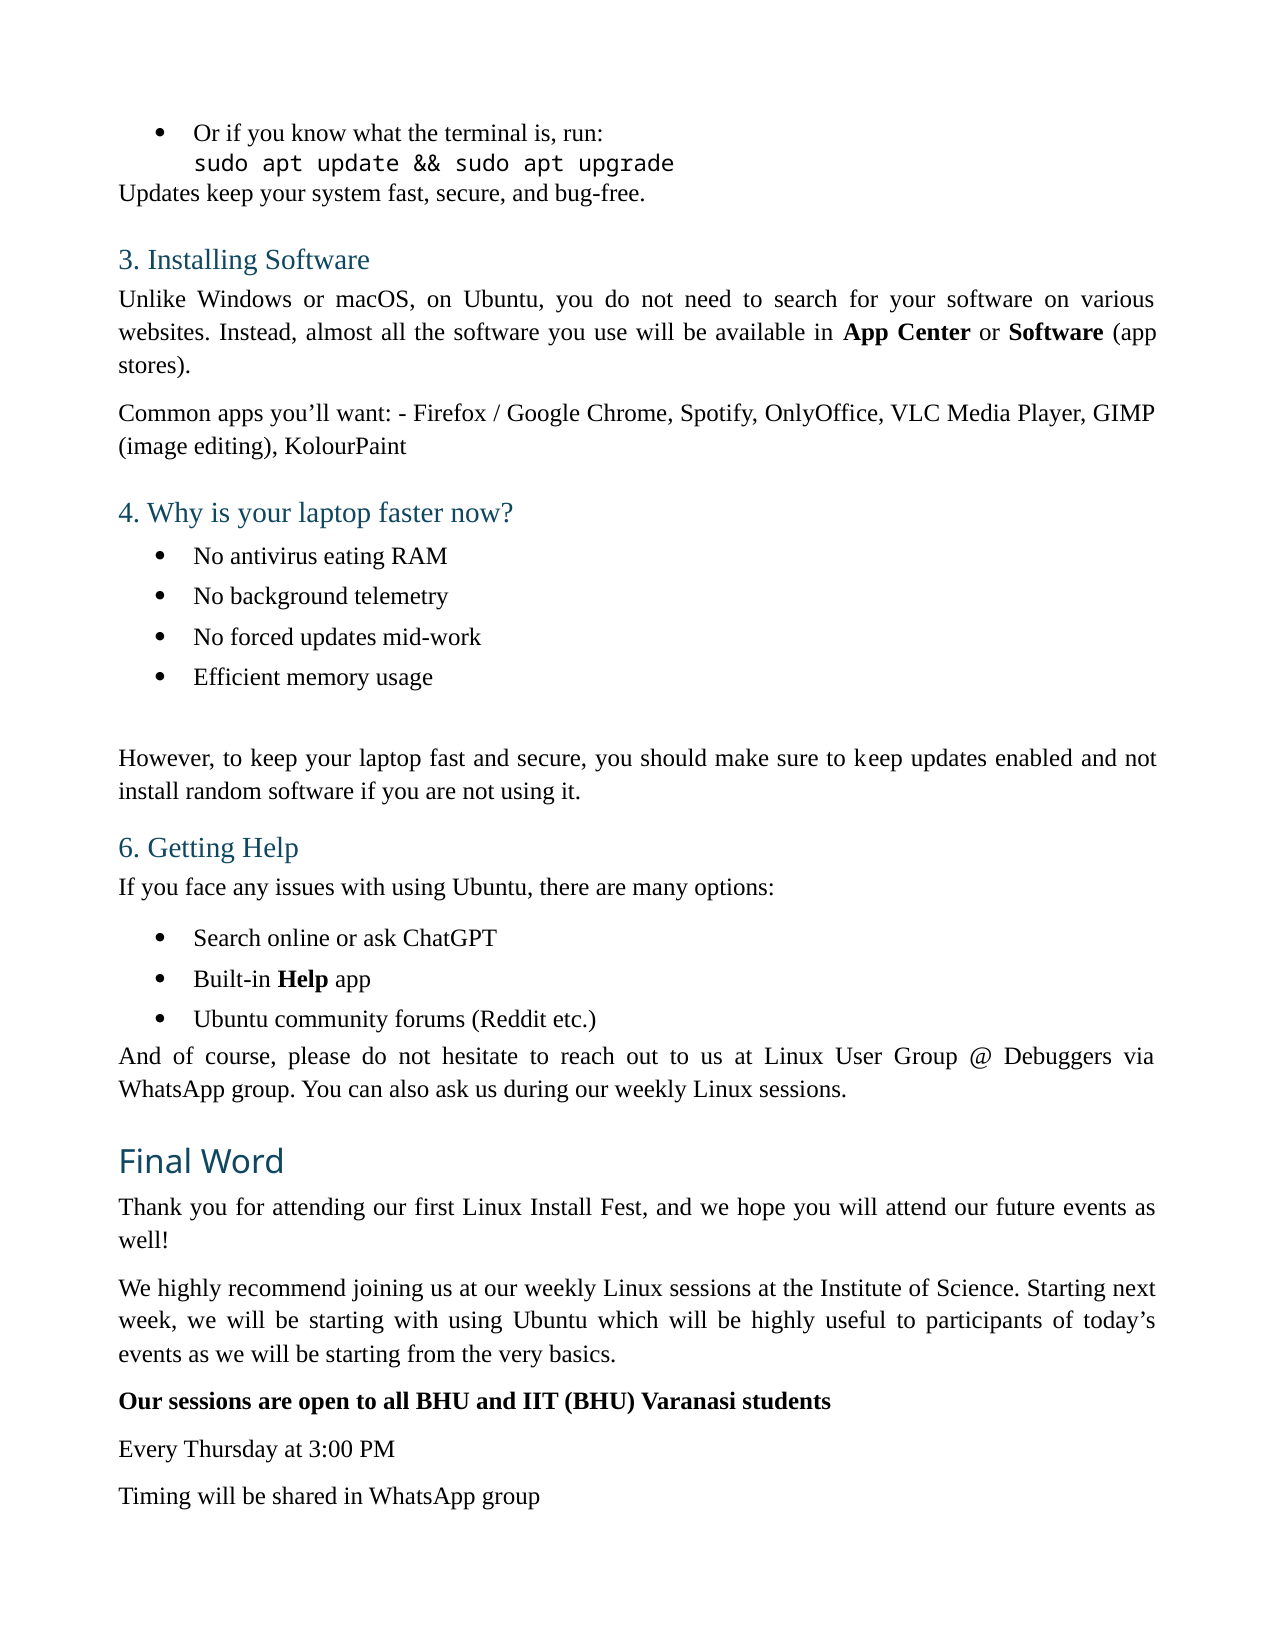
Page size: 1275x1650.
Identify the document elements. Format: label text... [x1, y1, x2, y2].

text We highly recommend joining us at our weekly Linux sessions at the Institute of Science. Starting next week, we will be starting with using Ubuntu which will be highly useful to participants of today’s events as we will be starting from the very basics. [118, 1273, 1157, 1367]
text Common apps you’ll want: - Firefox / Google Chrome, Spotify, OnlyOffice, VLC Media Player, GIMP (image editing), KolourPaint [118, 398, 1157, 460]
text Timing will be shared in WhatsApp group [118, 1481, 1157, 1510]
list Search online or ask ChatGPT [156, 923, 1157, 952]
list No antivirus eating RAM [156, 541, 1157, 569]
text Our sessions are open to all BHU and IIT (BHU) Varanasi students [118, 1386, 1157, 1415]
list Efficient memory usage [156, 662, 1157, 691]
text If you face any issues with using Ubuntu, there are many options: [118, 872, 1157, 901]
list Ubuntu community forums (Reddit etc.) [156, 1004, 1157, 1033]
text Unlike Windows or macOS, on Ubuntu, you do not need to search for your software on various websites. Instead, almost all the software you use will be available in App Center or Software (app stores). [118, 284, 1157, 379]
text Thank you for attending our first Linux Install Fest, and we hope you will attend our future events as well! [118, 1192, 1157, 1254]
list sudo apt update && sudo apt upgrade [156, 147, 1157, 178]
text Updates keep your system fast, secure, and bug-free. [118, 178, 1157, 207]
subtitle 3. Installing Software [118, 242, 1157, 276]
list No background telemetry [156, 581, 1157, 610]
text And of course, please do not hesitate to reach out to us at Linux User Group @ Debuggers via WhatsApp group. You can also ask us during our weekly Linux sessions. [118, 1041, 1157, 1103]
list No forced updates mid-work [156, 622, 1157, 651]
list Built-in Help app [156, 964, 1157, 992]
subtitle 6. Getting Help [118, 830, 1157, 863]
text Every Thursday at 3:00 PM [118, 1434, 1157, 1463]
text However, to keep your laptop fast and secure, you should make sure to keep updates enabled and not install random software if you are not using it. [118, 743, 1157, 805]
subtitle 4. Why is your laptop faster now? [118, 495, 1157, 529]
list Or if you know what the terminal is, run: [156, 118, 1157, 147]
subtitle Final Word [118, 1138, 1157, 1184]
